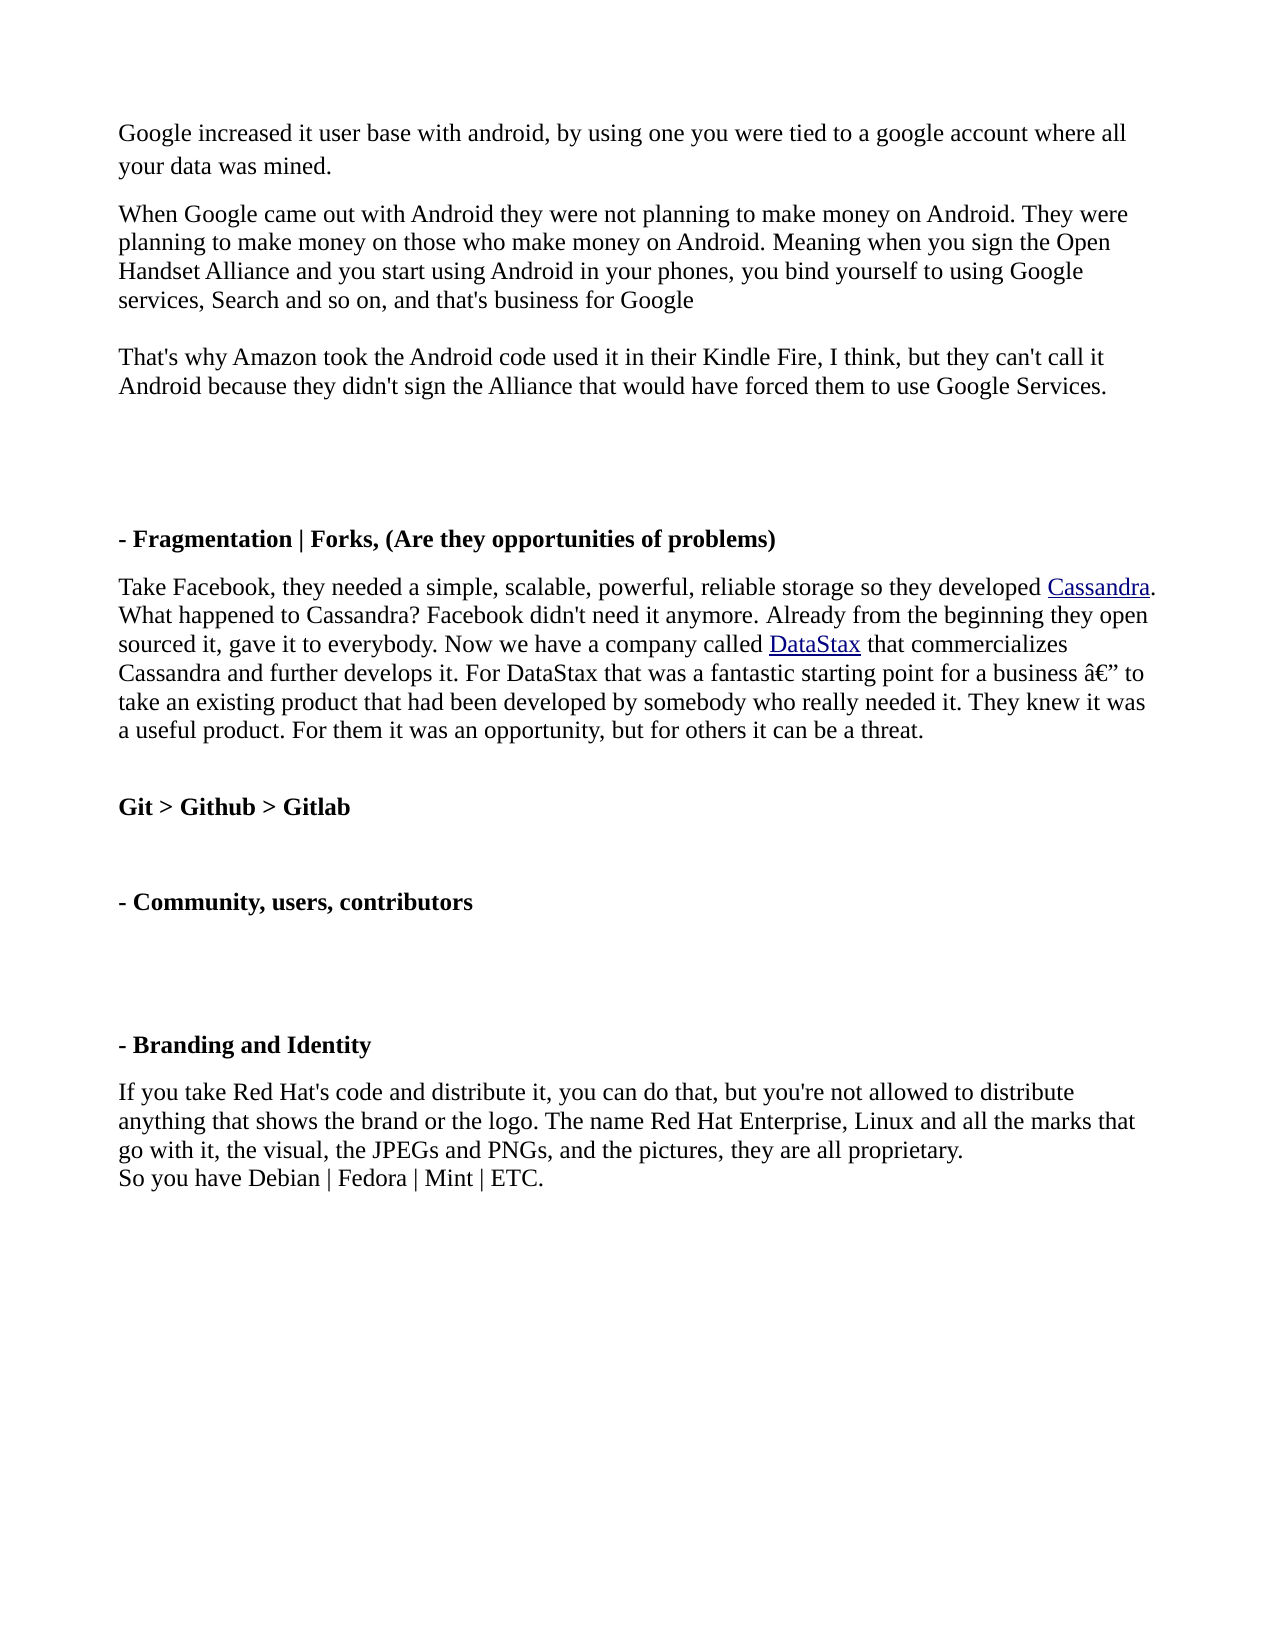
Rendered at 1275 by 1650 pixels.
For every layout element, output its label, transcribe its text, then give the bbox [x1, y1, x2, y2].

text Take Facebook, they needed a simple, scalable, powerful, reliable storage so they developed Cassandra. What happened to Cassandra? Facebook didn't need it anymore. Already from the beginning they open sourced it, gave it to everybody. Now we have a company called DataStax that commercializes Cassandra and further develops it. For DataStax that was a fantastic starting point for a business â€” to take an existing product that had been developed by somebody who really needed it. They knew it was a useful product. For them it was an opportunity, but for others it can be a threat. [118, 572, 1157, 744]
text - Fragmentation | Forks, (Are they opportunities of problems) [118, 524, 1157, 553]
text That's why Amazon took the Android code used it in their Kindle Fire, I think, but they can't call it Android because they didn't sign the Alliance that would have forced them to use Google Services. [118, 342, 1157, 400]
text If you take Red Hat's code and distribute it, you can do that, but you're not allowed to distribute anything that shows the brand or the logo. The name Red Hat Enterprise, Linux and all the marks that go with it, the visual, the JPEGs and PNGs, and the pictures, they are all proprietary. [118, 1077, 1157, 1163]
text Git > Github > Gitlab [118, 792, 1157, 820]
text When Google came out with Android they were not planning to make money on Android. They were planning to make money on those who make money on Android. Meaning when you sign the Open Handset Alliance and you start using Android in your phones, you bind yourself to using Google services, Search and so on, and that's business for Google [118, 199, 1157, 314]
text Google increased it user base with android, by using one you were tied to a google account where all your data was mined. [118, 118, 1157, 180]
text So you have Debian | Fedora | Mint | ETC. [118, 1163, 1157, 1192]
text - Community, users, contributors [118, 887, 1157, 916]
text - Branding and Identity [118, 1030, 1157, 1058]
